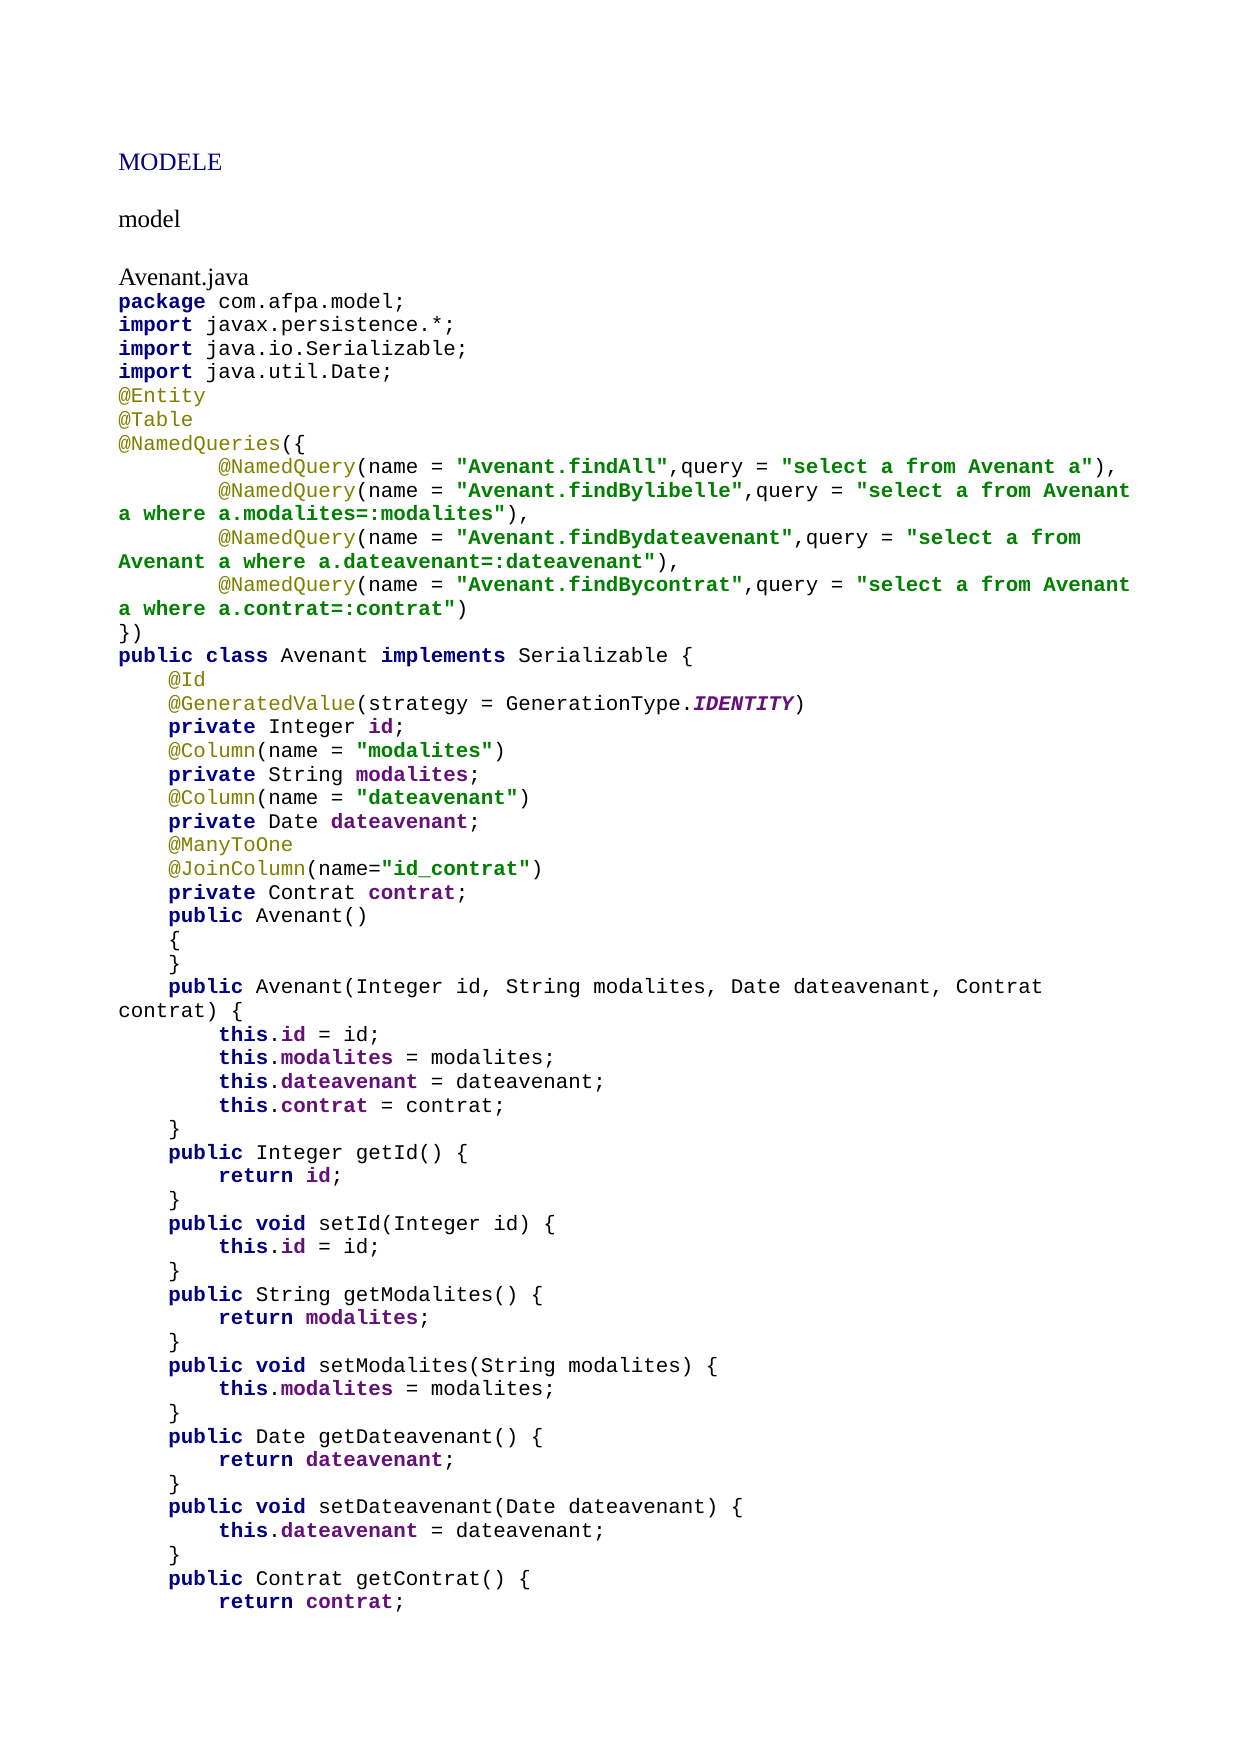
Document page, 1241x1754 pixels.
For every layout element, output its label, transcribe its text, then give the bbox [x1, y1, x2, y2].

text package com.afpa.model; [118, 291, 1145, 314]
text @Column(name = "modalites") [118, 740, 1145, 763]
text this.modalites = modalites; [118, 1378, 1145, 1402]
text public Avenant(Integer id, String modalites, Date dateavenant, Contrat contrat) { [118, 976, 1145, 1024]
text private Date dateavenant; [118, 811, 1145, 834]
text import java.util.Date; [118, 362, 1145, 385]
text this.id = id; [118, 1024, 1145, 1047]
text import java.io.Serializable; [118, 338, 1145, 362]
text this.contrat = contrat; [118, 1094, 1145, 1118]
text @GeneratedValue(strategy = GenerationType.IDENTITY) [118, 693, 1145, 716]
text public void setDateavenant(Date dateavenant) { [118, 1497, 1145, 1520]
text public Integer getId() { [118, 1142, 1145, 1166]
text } [118, 1189, 1145, 1213]
text @Table [118, 409, 1145, 432]
text MODELE [118, 147, 1145, 176]
text @NamedQuery(name = "Avenant.findBydateavenant",query = "select a from Avenant a where a.dateavenant=:dateavenant"), [118, 527, 1145, 574]
text } [118, 1473, 1145, 1497]
text } [118, 1260, 1145, 1284]
text } [118, 1402, 1145, 1426]
text @NamedQueries({ [118, 432, 1145, 456]
text this.id = id; [118, 1236, 1145, 1260]
text private Integer id; [118, 716, 1145, 740]
text @JoinColumn(name="id_contrat") [118, 858, 1145, 882]
text public void setId(Integer id) { [118, 1213, 1145, 1236]
text @Column(name = "dateavenant") [118, 787, 1145, 811]
text } [118, 1331, 1145, 1355]
text @NamedQuery(name = "Avenant.findAll",query = "select a from Avenant a"), [118, 456, 1145, 480]
text @ManyToOne [118, 834, 1145, 858]
text return modalites; [118, 1307, 1145, 1331]
text } [118, 1544, 1145, 1567]
text return id; [118, 1166, 1145, 1189]
text @NamedQuery(name = "Avenant.findBycontrat",query = "select a from Avenant a where a.contrat=:contrat") [118, 574, 1145, 622]
text this.dateavenant = dateavenant; [118, 1071, 1145, 1094]
text model [118, 204, 1145, 233]
text this.dateavenant = dateavenant; [118, 1520, 1145, 1544]
text public void setModalites(String modalites) { [118, 1355, 1145, 1378]
text @Id [118, 669, 1145, 693]
text public class Avenant implements Serializable { [118, 645, 1145, 669]
text @NamedQuery(name = "Avenant.findBylibelle",query = "select a from Avenant a where a.modalites=:modalites"), [118, 480, 1145, 527]
text private String modalites; [118, 763, 1145, 787]
text import javax.persistence.*; [118, 314, 1145, 338]
text return dateavenant; [118, 1449, 1145, 1473]
text } [118, 953, 1145, 976]
text Avenant.java [118, 262, 1145, 291]
text } [118, 1118, 1145, 1142]
text this.modalites = modalites; [118, 1047, 1145, 1071]
text public Contrat getContrat() { [118, 1567, 1145, 1591]
text public Avenant() [118, 905, 1145, 929]
text public String getModalites() { [118, 1284, 1145, 1307]
text @Entity [118, 385, 1145, 409]
text }) [118, 622, 1145, 645]
text { [118, 929, 1145, 953]
text return contrat; [118, 1591, 1145, 1615]
text private Contrat contrat; [118, 882, 1145, 905]
text public Date getDateavenant() { [118, 1426, 1145, 1449]
